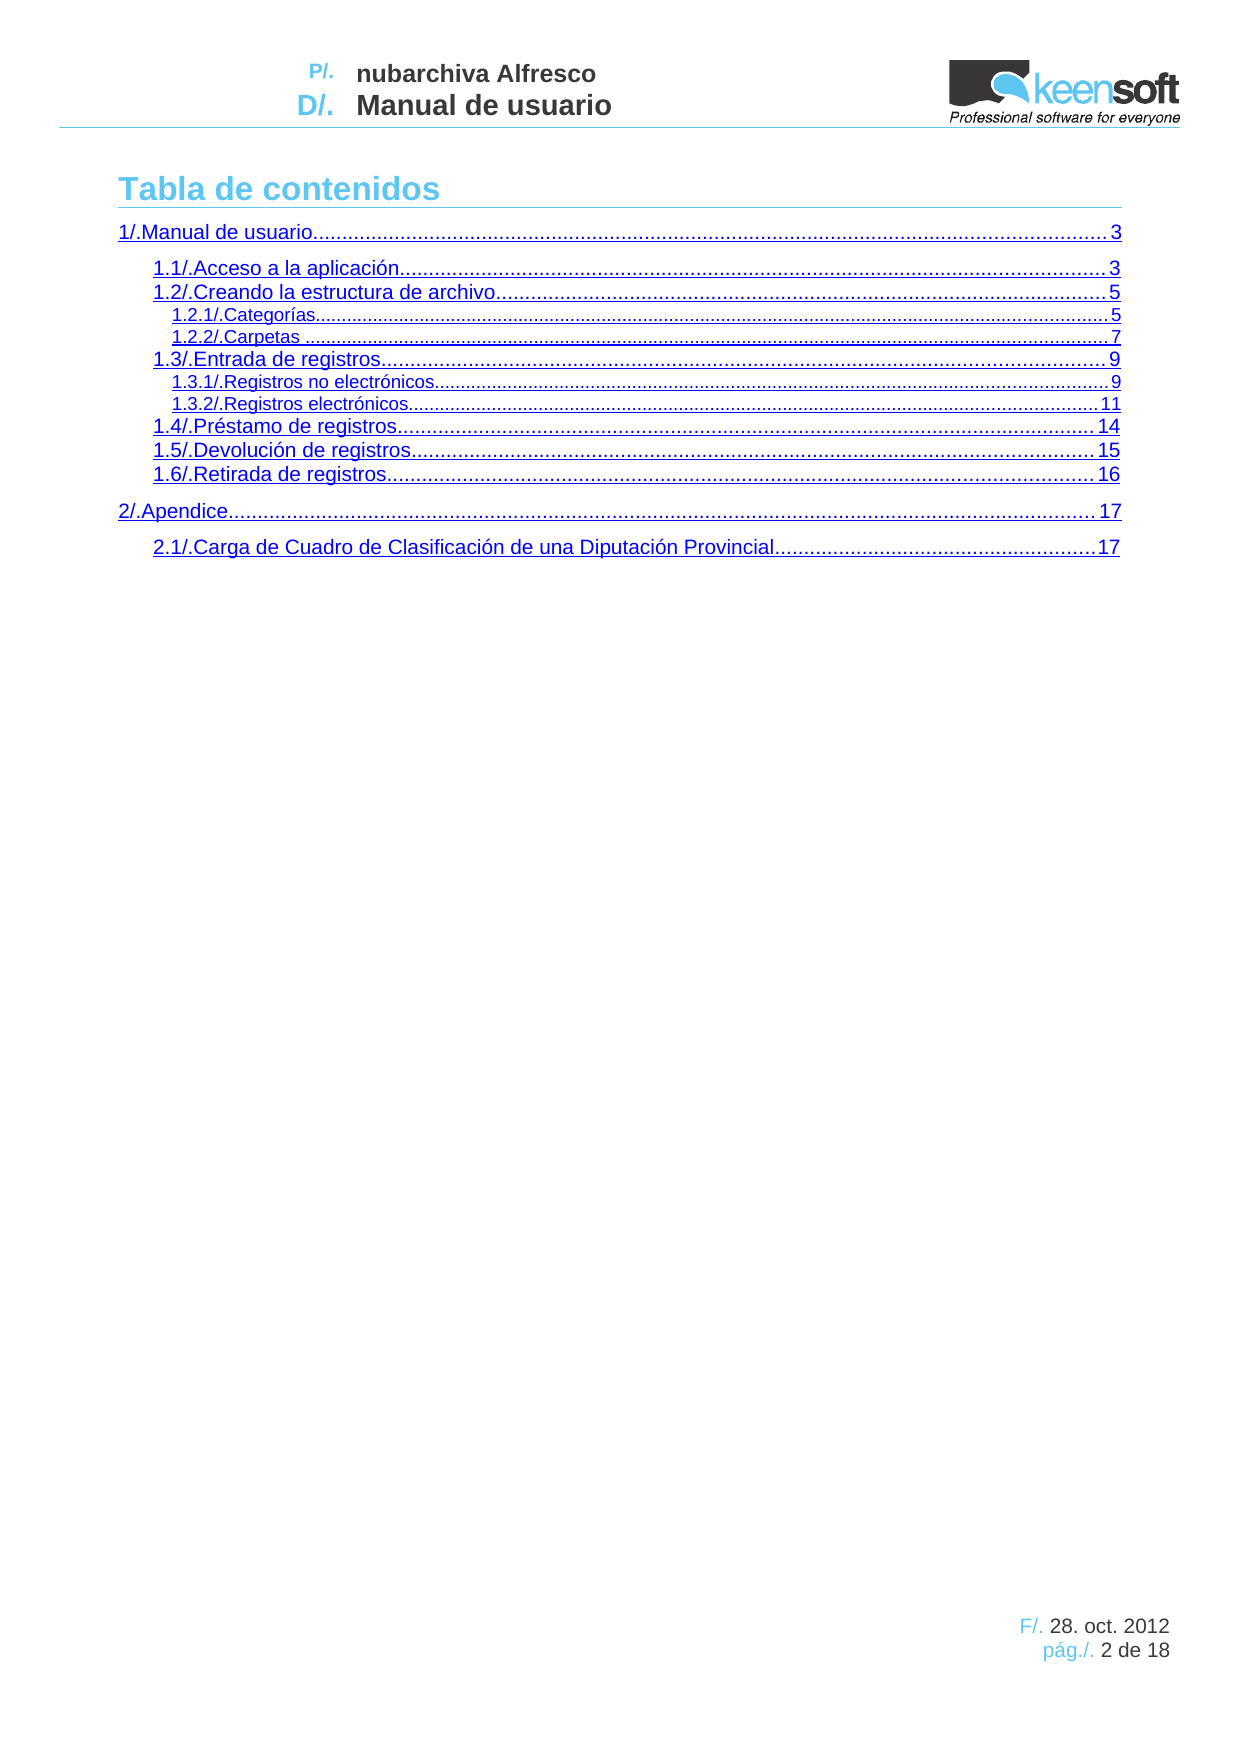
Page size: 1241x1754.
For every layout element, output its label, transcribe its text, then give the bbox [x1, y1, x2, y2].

text 1.3/.Entrada de registros 9 [153, 347, 1120, 368]
text 2.1/.Carga de Cuadro de Clasificación de una Diputación Provincial 17 [153, 535, 1120, 556]
text 1.3.2/.Registros electrónicos 11 [172, 393, 1121, 412]
text 1.2/.Creando la estructura de archivo 5 [153, 280, 1120, 301]
text 1.3.1/.Registros no electrónicos 9 [172, 371, 1121, 390]
text 1.2.2/.Carpetas 7 [172, 326, 1121, 344]
text 1.5/.Devolución de registros 15 [153, 438, 1120, 459]
text 2/.Apendice 17 [118, 499, 1122, 520]
text 1.4/.Préstamo de registros 14 [153, 414, 1120, 435]
text 1.6/.Retirada de registros 16 [153, 462, 1120, 483]
subtitle Tabla de contenidos [118, 169, 1122, 207]
text 1.2.1/.Categorías 5 [172, 304, 1121, 323]
text 1/.Manual de usuario 3 [118, 220, 1122, 241]
text 1.1/.Acceso a la aplicación 3 [153, 256, 1120, 277]
